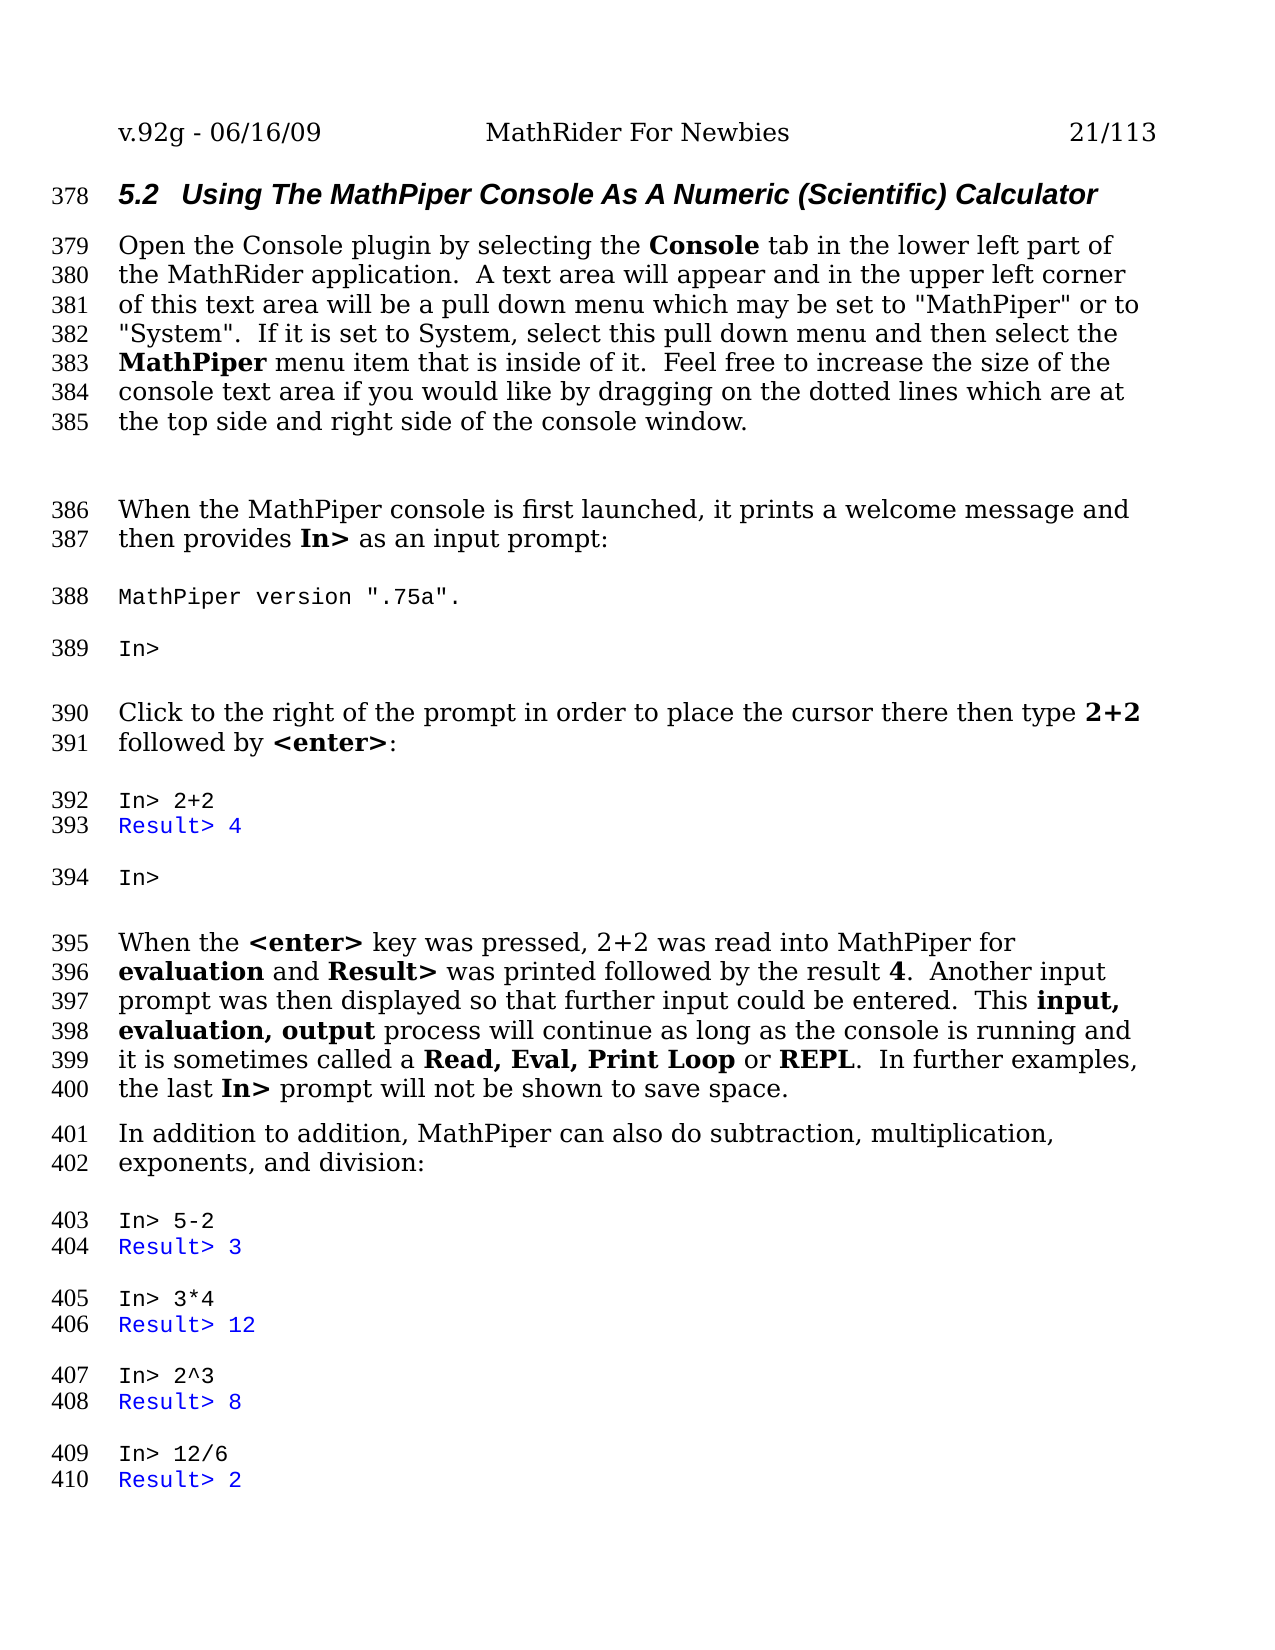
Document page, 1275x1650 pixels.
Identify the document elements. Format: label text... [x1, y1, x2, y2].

text In> 12/6 [118, 1443, 1157, 1468]
text MathPiper version ".75a". [118, 586, 1157, 611]
text In> 2^3 [118, 1365, 1157, 1391]
text Result> 8 [118, 1391, 1157, 1417]
text In> 5-2 [118, 1209, 1157, 1235]
text Open the Console plugin by selecting the Console tab in the lower left part of the MathRider application. A text area will appear and in the upper left corner of this text area will be a pull down menu which may be set to "MathPiper" or to "System". If it is set to System, select this pull down menu and then select the MathPiper menu item that is inside of it. Feel free to increase the size of the console text area if you would like by dragging on the dotted lines which are at the top side and right side of the console window. [118, 231, 1157, 436]
text When the <enter> key was pressed, 2+2 was read into MathPiper for evaluation and Result> was printed followed by the result 4. Another input prompt was then displayed so that further input could be entered. This input, evaluation, output process will continue as long as the console is running and it is sometimes called a Read, Eval, Print Loop or REPL. In further examples, the last In> prompt will not be shown to save space. [118, 928, 1157, 1104]
text Result> 12 [118, 1313, 1157, 1339]
text Result> 4 [118, 815, 1157, 841]
text In> [118, 867, 1157, 893]
text When the MathPiper console is first launched, it prints a welcome message and then provides In> as an input prompt: [118, 495, 1157, 553]
text In addition to addition, MathPiper can also do subtraction, multiplication, exponents, and division: [118, 1119, 1157, 1177]
text Result> 3 [118, 1235, 1157, 1261]
text Result> 2 [118, 1468, 1157, 1494]
subtitle Using The MathPiper Console As A Numeric (Scientific) Calculator [118, 177, 1157, 210]
text Click to the right of the prompt in order to place the cursor there then type 2+2 followed by <enter>: [118, 698, 1157, 757]
text In> 3*4 [118, 1287, 1157, 1313]
text In> 2+2 [118, 789, 1157, 815]
text In> [118, 637, 1157, 663]
